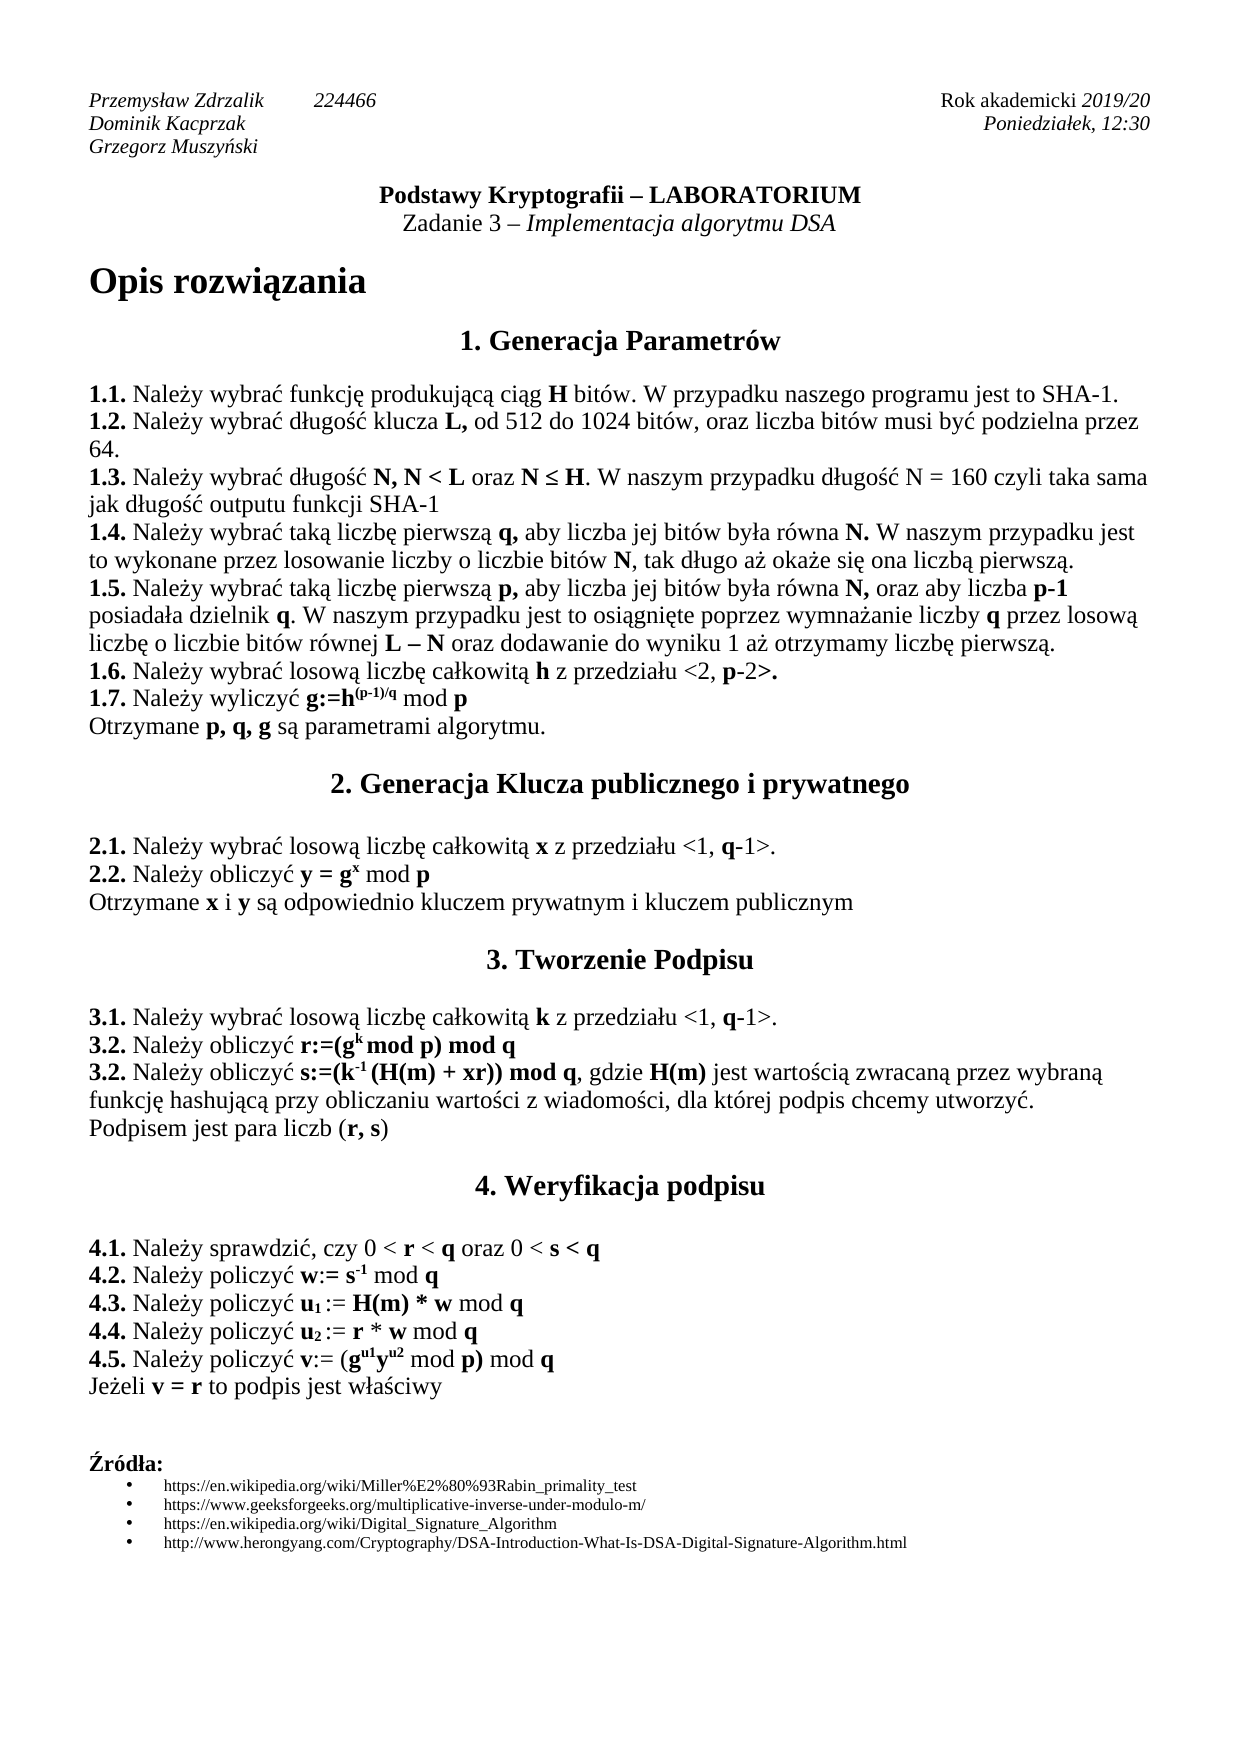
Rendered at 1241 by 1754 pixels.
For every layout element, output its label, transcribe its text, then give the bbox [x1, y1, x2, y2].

text 1.4. Należy wybrać taką liczbę pierwszą q, aby liczba jej bitów była równa N. W naszym przypadku jest to wykonane przez losowanie liczby o liczbie bitów N, tak długo aż okaże się ona liczbą pierwszą. [88, 518, 1152, 574]
text 2.2. Należy obliczyć y = gx mod p [88, 860, 1152, 888]
list https://www.geeksforgeeks.org/multiplicative-inverse-under-modulo-m/ [126, 1495, 1152, 1514]
text 4. Weryfikacja podpisu [88, 1169, 1152, 1202]
text 4.2. Należy policzyć w:= s-1 mod q [88, 1262, 1152, 1289]
table_header Przemysław Zdrzalik 224466 Dominik Kacprzak Grzegorz Muszyński [89, 89, 620, 158]
text 4.5. Należy policzyć v:= (gu1yu2 mod p) mod q [88, 1345, 1152, 1372]
text Jeżeli v = r to podpis jest właściwy [88, 1372, 1152, 1400]
text 1.7. Należy wyliczyć g:=h(p-1)/q mod p [88, 684, 1152, 712]
text 1.1. Należy wybrać funkcję produkującą ciąg H bitów. W przypadku naszego programu jest to SHA-1. [88, 380, 1152, 407]
text 1.6. Należy wybrać losową liczbę całkowitą h z przedziału <2, p-2>. [88, 657, 1152, 684]
text Otrzymane x i y są odpowiednio kluczem prywatnym i kluczem publicznym [88, 888, 1152, 915]
text Otrzymane p, q, g są parametrami algorytmu. [88, 712, 1152, 740]
list https://en.wikipedia.org/wiki/Digital_Signature_Algorithm [126, 1514, 1152, 1533]
text Podstawy Kryptografii – LABORATORIUM [88, 181, 1152, 209]
text 3.2. Należy obliczyć r:=(gk mod p) mod q [88, 1031, 1152, 1058]
text 2. Generacja Klucza publicznego i prywatnego [88, 768, 1152, 800]
text 1.5. Należy wybrać taką liczbę pierwszą p, aby liczba jej bitów była równa N, oraz aby liczba p-1 posiadała dzielnik q. W naszym przypadku jest to osiągnięte poprzez wymnażanie liczby q przez losową liczbę o liczbie bitów równej L – N oraz dodawanie do wyniku 1 aż otrzymamy liczbę pierwszą. [88, 574, 1152, 657]
table_header Rok akademicki 2019/20 Poniedziałek, 12:30 [620, 89, 1152, 158]
text 4.3. Należy policzyć u1 := H(m) * w mod q [88, 1289, 1152, 1317]
text 3. Tworzenie Podpisu [88, 943, 1152, 975]
text Źródła: [88, 1451, 1152, 1476]
text Zadanie 3 – Implementacja algorytmu DSA [88, 209, 1152, 236]
text 1.3. Należy wybrać długość N, N < L oraz N ≤ H. W naszym przypadku długość N = 160 czyli taka sama jak długość outputu funkcji SHA-1 [88, 463, 1152, 518]
text 4.4. Należy policzyć u2 := r * w mod q [88, 1317, 1152, 1345]
text Opis rozwiązania [88, 259, 1152, 301]
text 3.1. Należy wybrać losową liczbę całkowitą k z przedziału <1, q-1>. [88, 1003, 1152, 1031]
text Podpisem jest para liczb (r, s) [88, 1114, 1152, 1142]
text 4.1. Należy sprawdzić, czy 0 < r < q oraz 0 < s < q [88, 1234, 1152, 1262]
text 3.2. Należy obliczyć s:=(k-1 (H(m) + xr)) mod q, gdzie H(m) jest wartością zwracaną przez wybraną funkcję hashującą przy obliczaniu wartości z wiadomości, dla której podpis chcemy utworzyć. [88, 1058, 1152, 1114]
text 2.1. Należy wybrać losową liczbę całkowitą x z przedziału <1, q-1>. [88, 832, 1152, 860]
text 1.2. Należy wybrać długość klucza L, od 512 do 1024 bitów, oraz liczba bitów musi być podzielna przez 64. [88, 407, 1152, 463]
list http://www.herongyang.com/Cryptography/DSA-Introduction-What-Is-DSA-Digital-Signature-Algorithm.html [126, 1533, 1152, 1552]
list https://en.wikipedia.org/wiki/Miller%E2%80%93Rabin_primality_test [126, 1476, 1152, 1495]
text 1. Generacja Parametrów [88, 324, 1152, 357]
